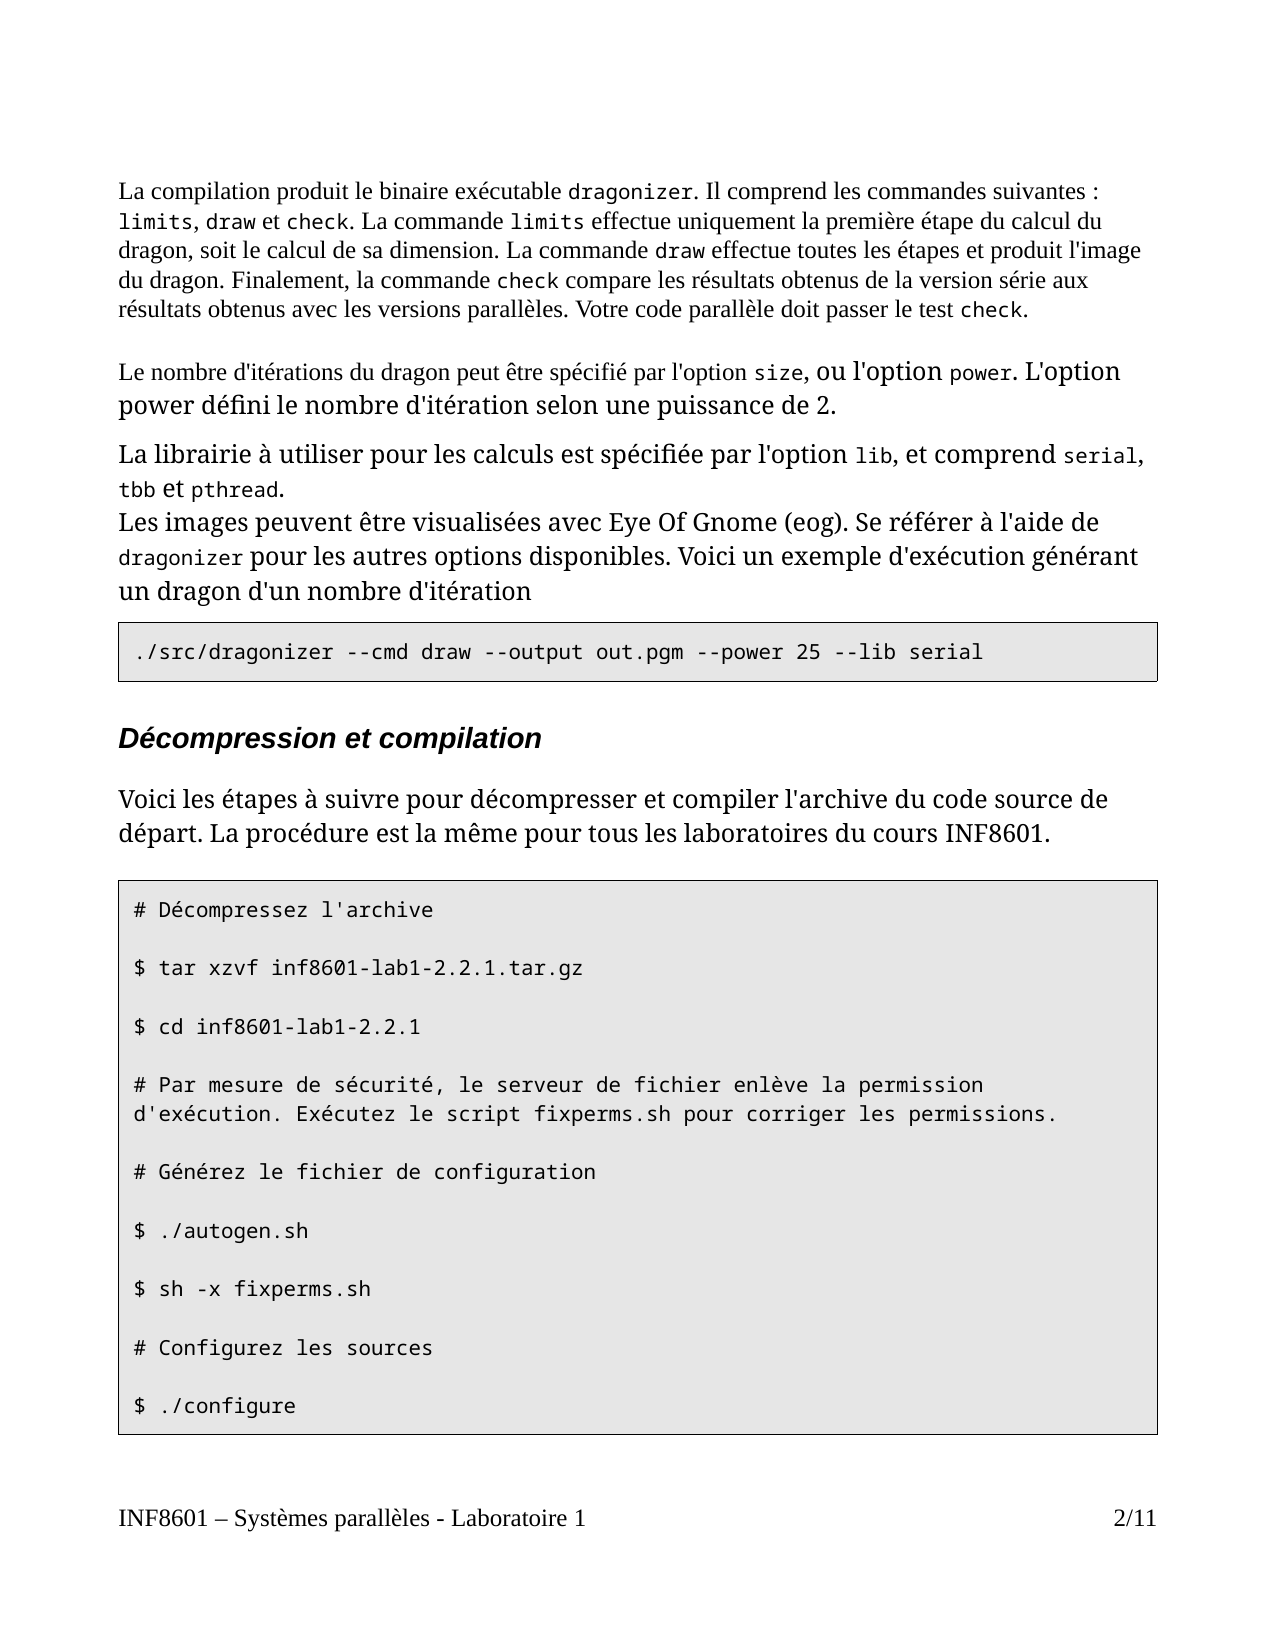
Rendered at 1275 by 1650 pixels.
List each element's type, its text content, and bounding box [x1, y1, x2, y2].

text ./src/dragonizer --cmd draw --output out.pgm --power 25 --lib serial [119, 623, 1157, 681]
text $ ./configure [119, 1376, 1157, 1434]
text $ ./autogen.sh [119, 1201, 1157, 1244]
text # Par mesure de sécurité, le serveur de fichier enlève la permission d'exécution. Exécutez le script fixperms.sh pour corriger les permissions. [119, 1055, 1157, 1127]
text Le nombre d'itérations du dragon peut être spécifié par l'option size, ou l'option power. L'option power défini le nombre d'itération selon une puissance de 2. [118, 354, 1157, 422]
text Voici les étapes à suivre pour décompresser et compiler l'archive du code source de départ. La procédure est la même pour tous les laboratoires du cours INF8601. [118, 782, 1157, 850]
text Les images peuvent être visualisées avec Eye Of Gnome (eog). Se référer à l'aide de dragonizer pour les autres options disponibles. Voici un exemple d'exécution générant un dragon d'un nombre d'itération [118, 505, 1157, 607]
text # Configurez les sources [119, 1317, 1157, 1361]
text $ sh -x fixperms.sh [119, 1259, 1157, 1303]
text $ cd inf8601-lab1-2.2.1 [119, 997, 1157, 1040]
text # Décompressez l'archive [119, 881, 1157, 923]
subtitle Décompression et compilation [118, 721, 1157, 754]
text # Générez le fichier de configuration [119, 1142, 1157, 1186]
text La librairie à utiliser pour les calculs est spécifiée par l'option lib, et comprend serial, tbb et pthread. [118, 437, 1157, 505]
text $ tar xzvf inf8601-lab1-2.2.1.tar.gz [119, 938, 1157, 982]
text La compilation produit le binaire exécutable dragonizer. Il comprend les commandes suivantes : limits, draw et check. La commande limits effectue uniquement la première étape du calcul du dragon, soit le calcul de sa dimension. La commande draw effectue toutes les étapes et produit l'image du dragon. Finalement, la commande check compare les résultats obtenus de la version série aux résultats obtenus avec les versions parallèles. Votre code parallèle doit passer le test check. [118, 176, 1157, 324]
